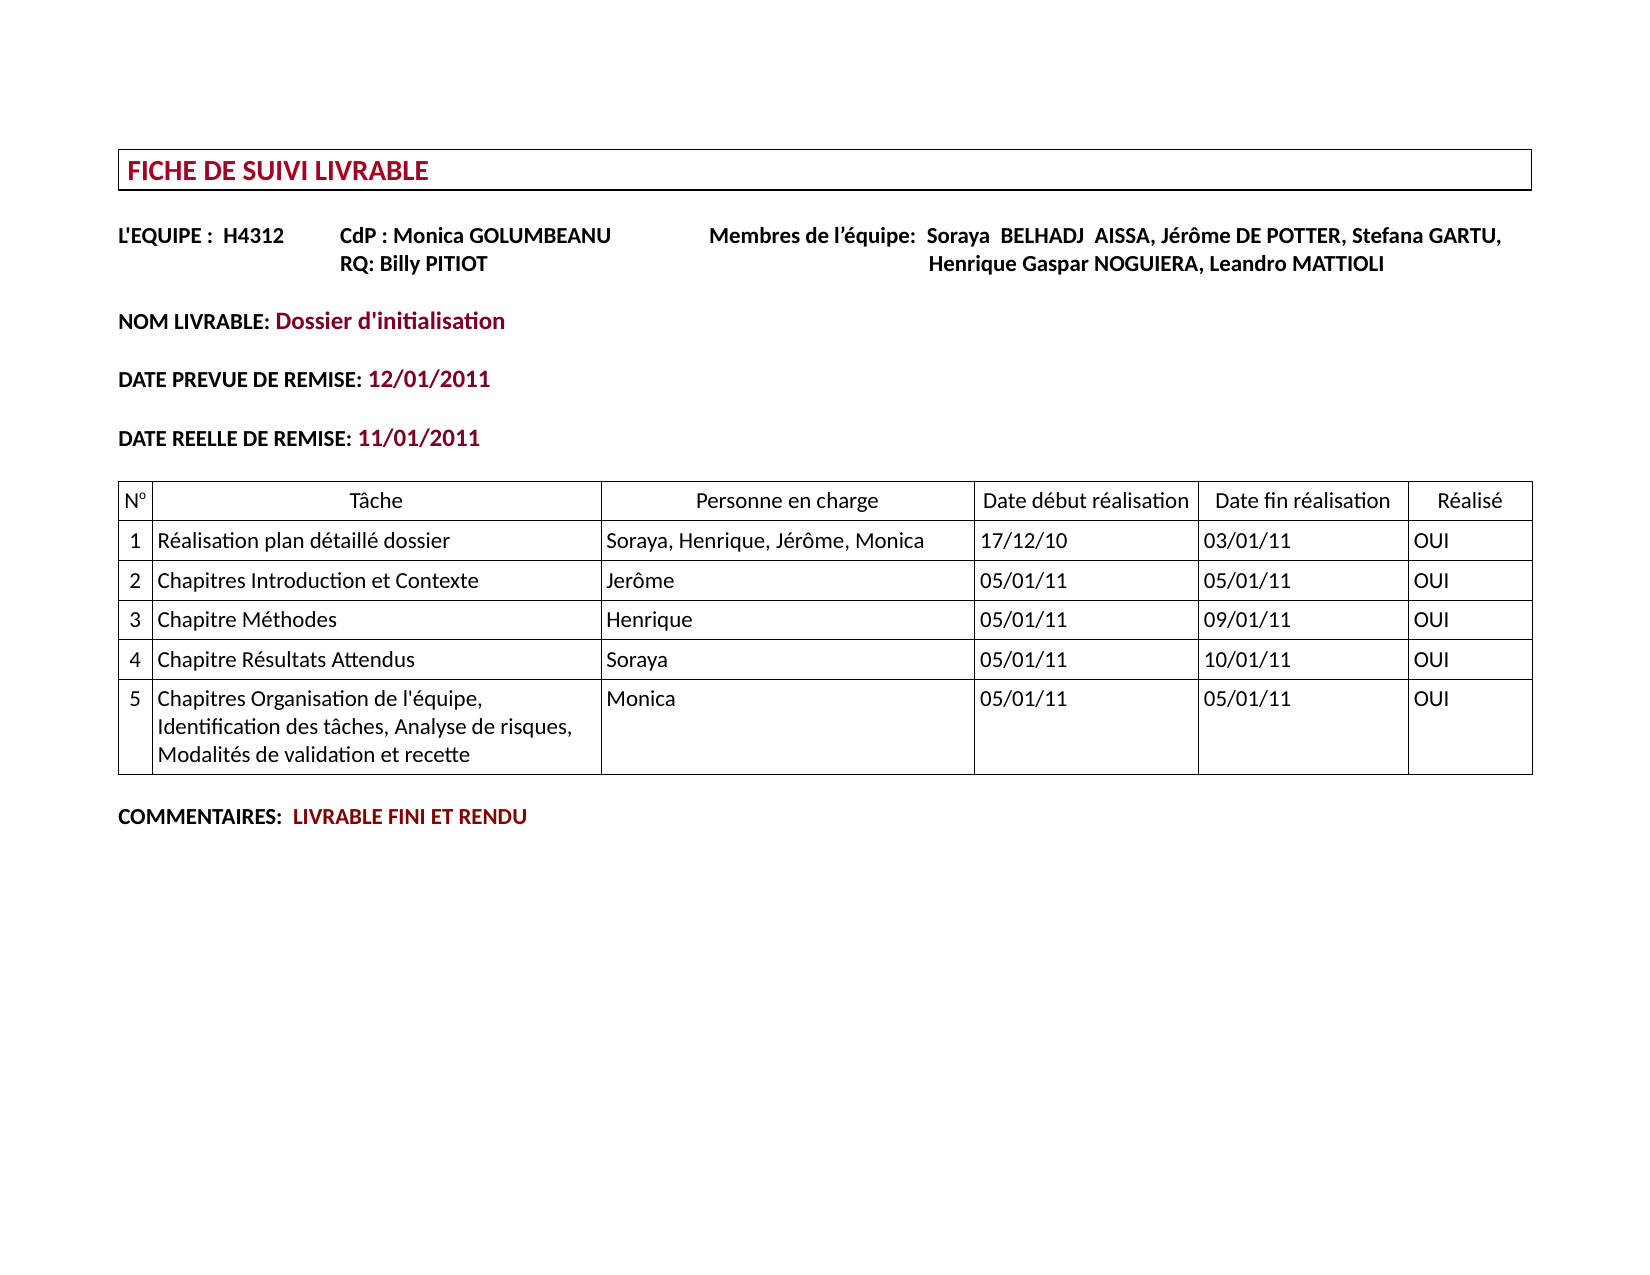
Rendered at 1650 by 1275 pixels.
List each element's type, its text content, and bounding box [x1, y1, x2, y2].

table_cell Chapitre Méthodes [153, 601, 601, 639]
table_cell Chapitres Organisation de l'équipe, Identification des tâches, Analyse de risques, Modalités de validation et recette [153, 680, 601, 774]
table_cell Monica [602, 680, 974, 774]
table_header No [119, 482, 152, 520]
table_cell 05/01/11 [975, 680, 1198, 774]
table_cell Soraya, Henrique, Jérôme, Monica [602, 521, 974, 560]
text L'EQUIPE : H4312 CdP : Monica GOLUMBEANU Membres de l’équipe: Soraya BELHADJ AISSA, Jérôme DE POTTER, Stefana GARTU, [118, 221, 1532, 249]
table_cell Henrique [602, 601, 974, 639]
text FICHE DE SUIVI LIVRABLE [119, 150, 1531, 189]
table_cell Jerôme [602, 561, 974, 599]
text DATE REELLE DE REMISE: 11/01/2011 [118, 422, 1532, 453]
table_cell 05/01/11 [1199, 561, 1408, 599]
table_cell OUI [1409, 561, 1532, 599]
text RQ: Billy PITIOT Henrique Gaspar NOGUIERA, Leandro MATTIOLI [118, 249, 1532, 277]
table_header Date début réalisation [975, 482, 1198, 520]
table_cell 05/01/11 [975, 561, 1198, 599]
text NOM LIVRABLE: Dossier d'initialisation [118, 305, 1532, 336]
table_cell OUI [1409, 680, 1532, 774]
table_cell OUI [1409, 601, 1532, 639]
table_cell 17/12/10 [975, 521, 1198, 560]
table_cell 09/01/11 [1199, 601, 1408, 639]
table_cell 4 [119, 640, 152, 679]
text COMMENTAIRES: LIVRABLE FINI ET RENDU [118, 802, 1532, 830]
table_cell 05/01/11 [975, 640, 1198, 679]
table_cell 2 [119, 561, 152, 599]
table_cell OUI [1409, 521, 1532, 560]
table_cell 1 [119, 521, 152, 560]
table_cell OUI [1409, 640, 1532, 679]
table_cell 03/01/11 [1199, 521, 1408, 560]
table_cell 10/01/11 [1199, 640, 1408, 679]
table_cell Réalisation plan détaillé dossier [153, 521, 601, 560]
table_cell Chapitre Résultats Attendus [153, 640, 601, 679]
table_header Tâche [153, 482, 601, 520]
table_header Personne en charge [602, 482, 974, 520]
table_header Date fin réalisation [1199, 482, 1408, 520]
table_cell 5 [119, 680, 152, 774]
table_header Réalisé [1409, 482, 1532, 520]
table_cell 3 [119, 601, 152, 639]
table_cell Chapitres Introduction et Contexte [153, 561, 601, 599]
table_cell Soraya [602, 640, 974, 679]
table_cell 05/01/11 [975, 601, 1198, 639]
text DATE PREVUE DE REMISE: 12/01/2011 [118, 364, 1532, 394]
table_cell 05/01/11 [1199, 680, 1408, 774]
